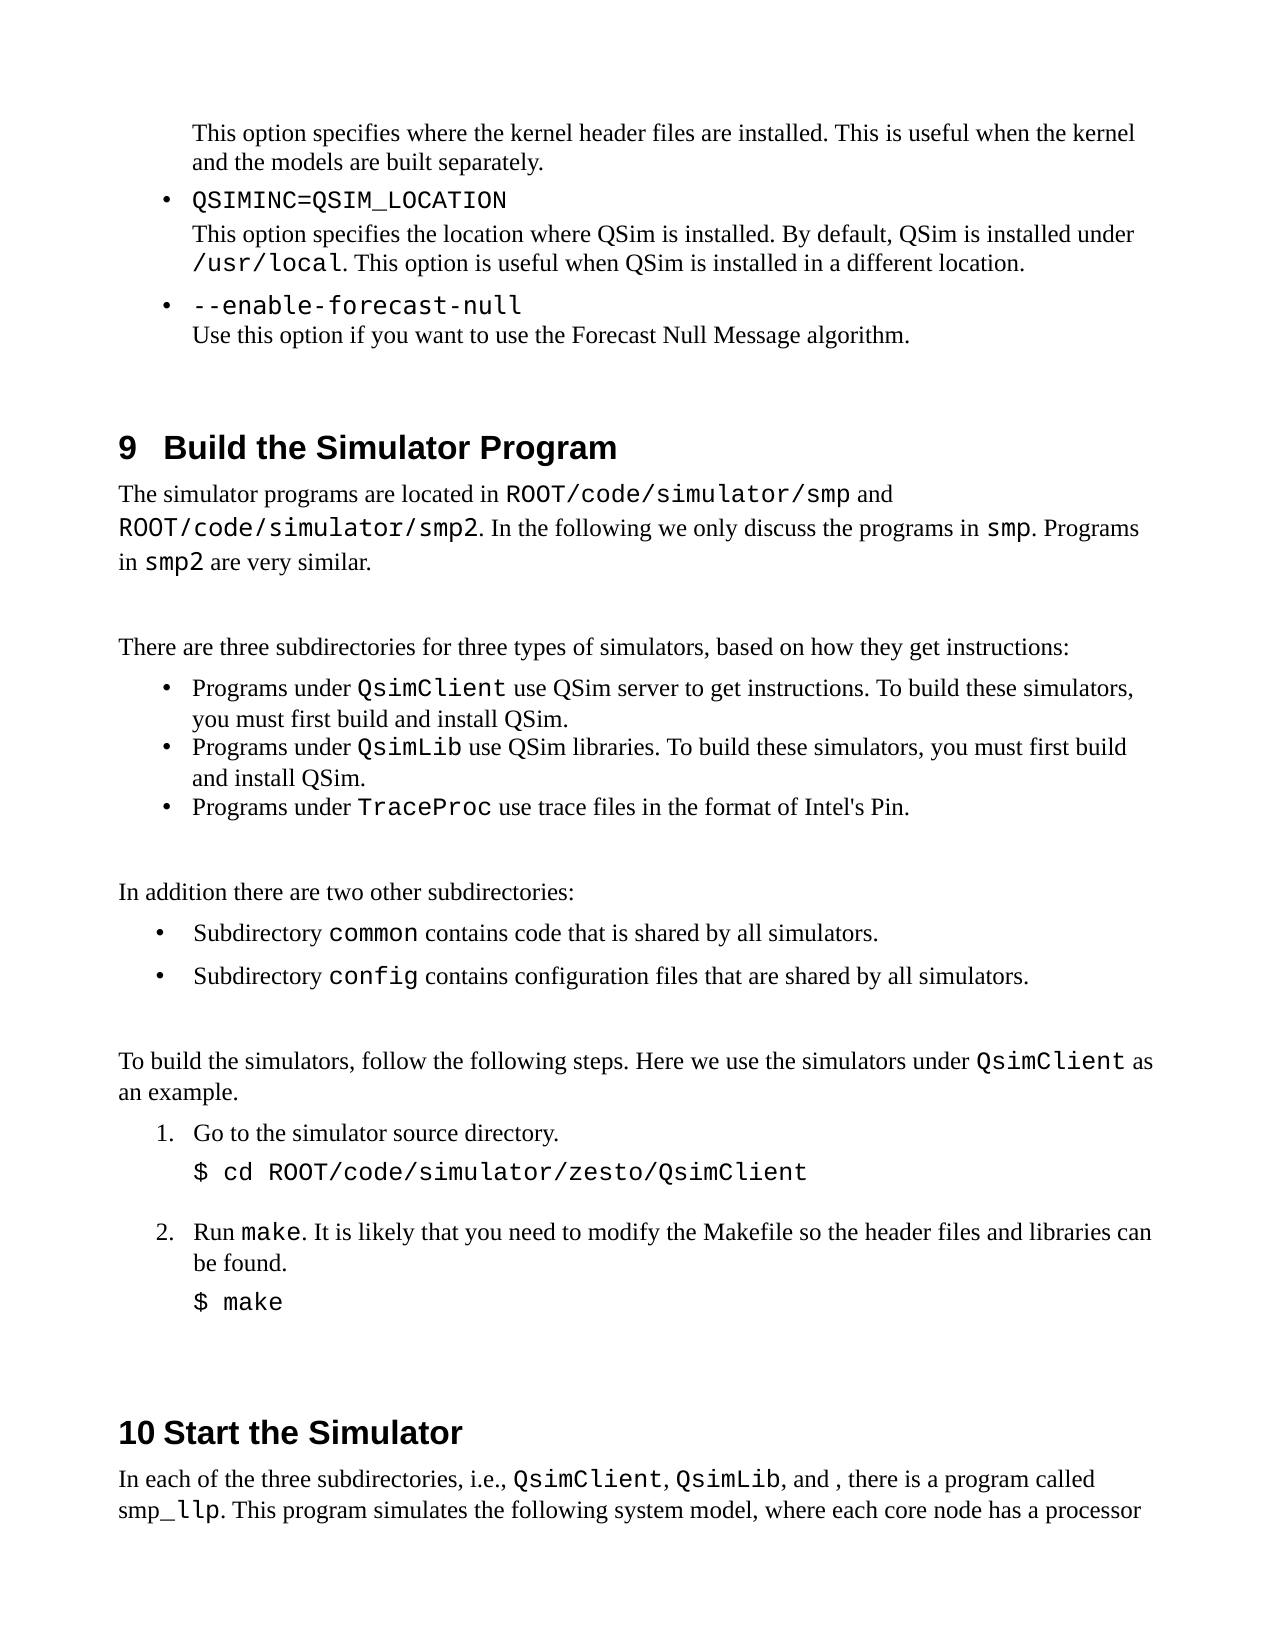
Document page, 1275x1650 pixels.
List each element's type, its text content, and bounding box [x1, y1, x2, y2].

text The simulator programs are located in ROOT/code/simulator/smp and ROOT/code/simulator/smp2. In the following we only discuss the programs in smp. Programs in smp2 are very similar. [118, 479, 1157, 578]
subtitle Start the Simulator [118, 1413, 1157, 1452]
list Subdirectory config contains configuration files that are shared by all simulators. [156, 961, 1157, 992]
list Subdirectory common contains code that is shared by all simulators. [156, 918, 1157, 949]
list Go to the simulator source directory. [156, 1118, 1157, 1147]
subtitle Build the Simulator Program [118, 428, 1157, 466]
list $ cd ROOT/code/simulator/zesto/QsimClient [156, 1159, 1157, 1187]
text There are three subdirectories for three types of simulators, based on how they get instructions: [118, 632, 1157, 660]
list This option specifies the location where QSim is installed. By default, QSim is installed under /usr/local. This option is useful when QSim is installed in a different location. [162, 219, 1157, 278]
list QSIMINC=QSIM_LOCATION [162, 188, 1157, 216]
text In addition there are two other subdirectories: [118, 877, 1157, 905]
list Programs under QsimLib use QSim libraries. To build these simulators, you must first build and install QSim. [162, 732, 1157, 792]
list --enable-forecast-null Use this option if you want to use the Forecast Null Message algorithm. [162, 291, 1157, 349]
text To build the simulators, follow the following steps. Here we use the simulators under QsimClient as an example. [118, 1046, 1157, 1105]
list Programs under TraceProc use trace files in the format of Intel's Pin. [162, 792, 1157, 823]
text In each of the three subdirectories, i.e., QsimClient, QsimLib, and , there is a program called smp_llp. This program simulates the following system model, where each core node has a processor [118, 1464, 1157, 1526]
list Run make. It is likely that you need to modify the Makefile so the header files and libraries can be found. [156, 1217, 1157, 1277]
list Programs under QsimClient use QSim server to get instructions. To build these simulators, you must first build and install QSim. [162, 673, 1157, 732]
list $ make [156, 1289, 1157, 1317]
list This option specifies where the kernel header files are installed. This is useful when the kernel and the models are built separately. [162, 118, 1157, 176]
